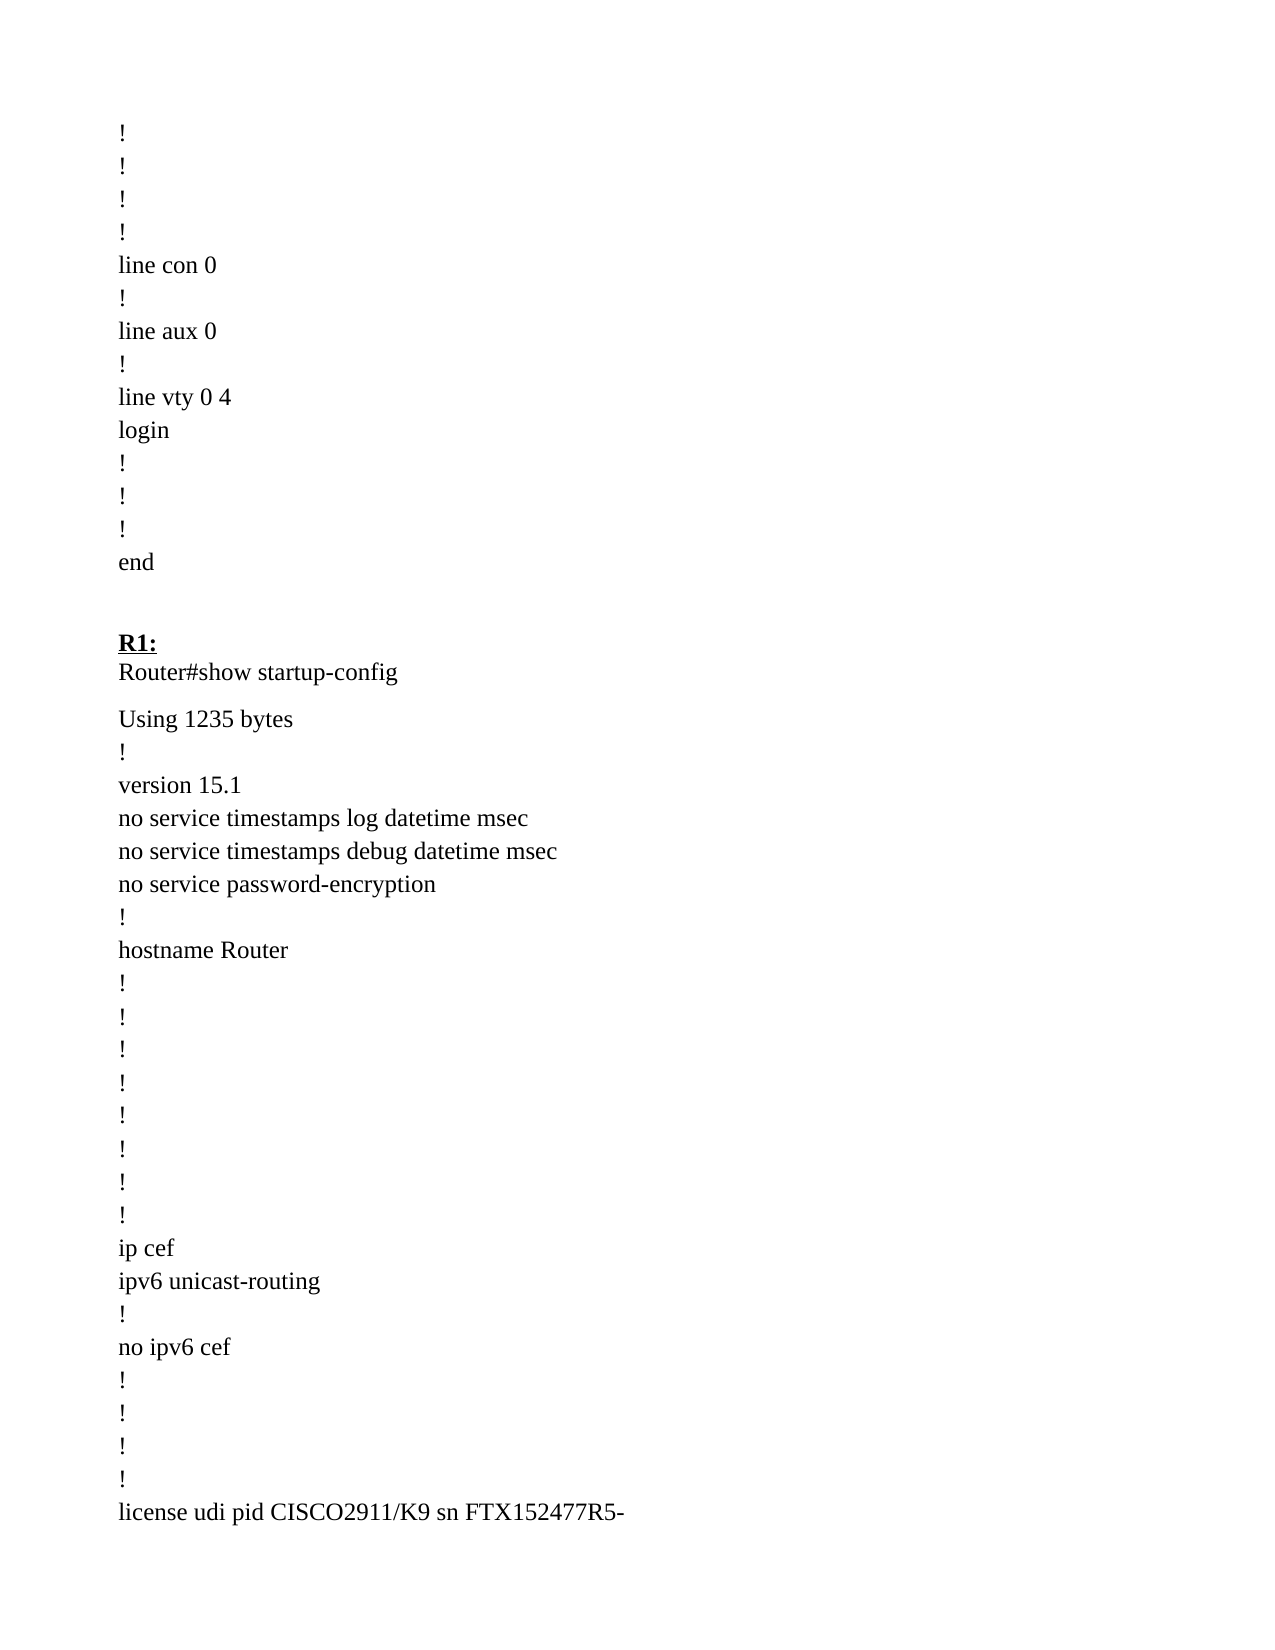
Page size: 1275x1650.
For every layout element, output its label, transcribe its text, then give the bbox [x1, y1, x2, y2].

text ! [118, 1068, 1157, 1096]
text Using 1235 bytes [118, 704, 1157, 733]
text R1: [118, 628, 1157, 657]
text ! [118, 1431, 1157, 1459]
text ! [118, 283, 1157, 312]
text ! [118, 514, 1157, 543]
text ! [118, 481, 1157, 510]
text ! [118, 902, 1157, 931]
text version 15.1 [118, 770, 1157, 799]
text ! [118, 151, 1157, 180]
text ! [118, 737, 1157, 766]
text ! [118, 1398, 1157, 1427]
text no service timestamps log datetime msec [118, 803, 1157, 832]
text ! [118, 1134, 1157, 1162]
text ! [118, 118, 1157, 147]
text line con 0 [118, 250, 1157, 279]
text ! [118, 184, 1157, 213]
text license udi pid CISCO2911/K9 sn FTX152477R5- [118, 1497, 1157, 1526]
text ! [118, 968, 1157, 997]
text hostname Router [118, 936, 1157, 964]
text ! [118, 1299, 1157, 1327]
text login [118, 415, 1157, 444]
text ! [118, 1365, 1157, 1393]
text ! [118, 1167, 1157, 1195]
text ! [118, 1002, 1157, 1030]
text ipv6 unicast-routing [118, 1266, 1157, 1294]
text no service timestamps debug datetime msec [118, 836, 1157, 865]
text line aux 0 [118, 316, 1157, 345]
text no ipv6 cef [118, 1332, 1157, 1361]
text ! [118, 1200, 1157, 1228]
text ! [118, 448, 1157, 477]
text ! [118, 349, 1157, 378]
text line vty 0 4 [118, 382, 1157, 411]
text Router#show startup-config [118, 657, 1157, 686]
text ! [118, 1034, 1157, 1063]
text ! [118, 1464, 1157, 1493]
text ! [118, 1101, 1157, 1129]
text ip cef [118, 1233, 1157, 1261]
text end [118, 547, 1157, 576]
text ! [118, 217, 1157, 246]
text no service password-encryption [118, 869, 1157, 898]
